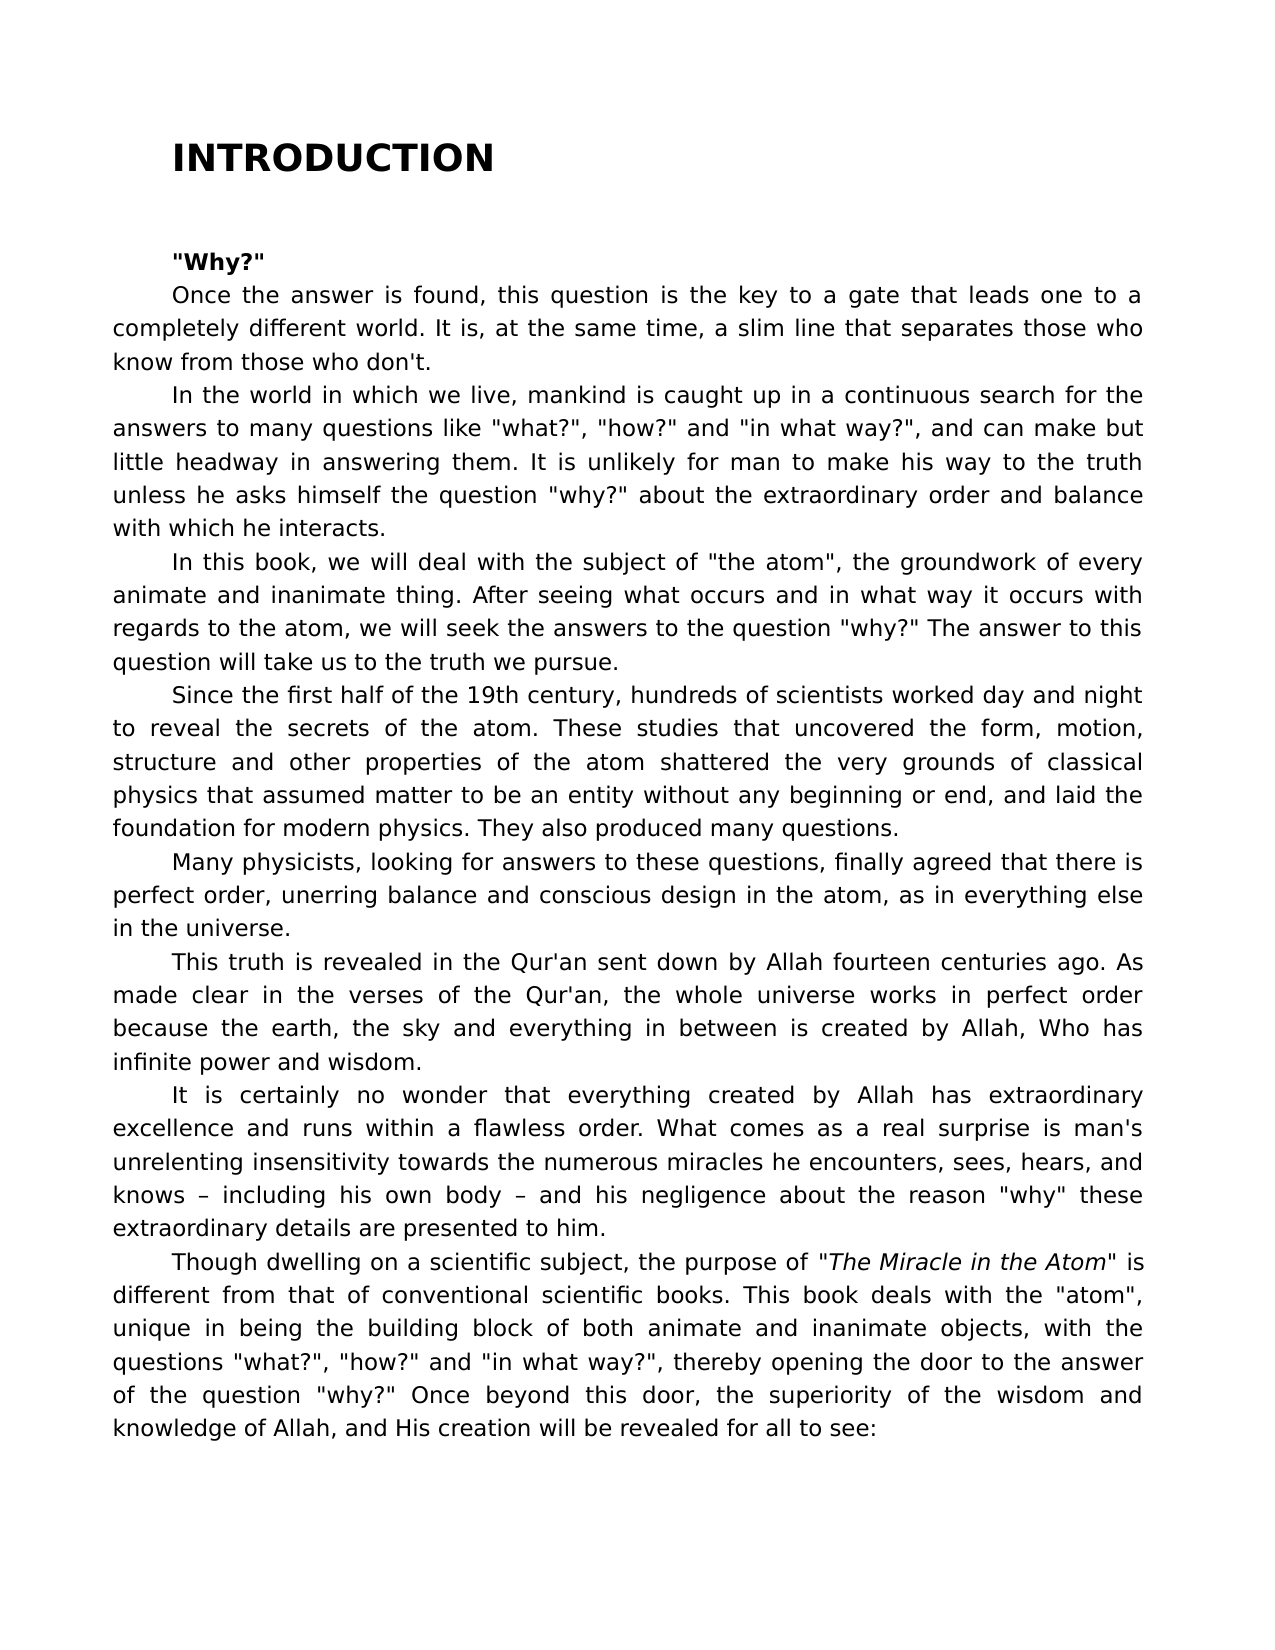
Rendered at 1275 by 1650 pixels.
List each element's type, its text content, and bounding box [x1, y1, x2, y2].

text This truth is revealed in the Qur'an sent down by Allah fourteen centuries ago. As made clear in the verses of the Qur'an, the whole universe works in perfect order because the earth, the sky and everything in between is created by Allah, Who has infinite power and wisdom. [112, 943, 1145, 1077]
text Many physicists, looking for answers to these questions, finally agreed that there is perfect order, unerring balance and conscious design in the atom, as in everything else in the universe. [112, 843, 1145, 943]
text In the world in which we live, mankind is caught up in a continuous search for the answers to many questions like "what?", "how?" and "in what way?", and can make but little headway in answering them. It is unlikely for man to make his way to the truth unless he asks himself the question "why?" about the extraordinary order and balance with which he interacts. [112, 377, 1145, 543]
text It is certainly no wonder that everything created by Allah has extraordinary excellence and runs within a flawless order. What comes as a real surprise is man's unrelenting insensitivity towards the numerous miracles he encounters, sees, hears, and knows – including his own body – and his negligence about the reason "why" these extraordinary details are presented to him. [112, 1077, 1145, 1243]
text Though dwelling on a scientific subject, the purpose of "The Miracle in the Atom" is different from that of conventional scientific books. This book deals with the "atom", unique in being the building block of both animate and inanimate objects, with the questions "what?", "how?" and "in what way?", thereby opening the door to the answer of the question "why?" Once beyond this door, the superiority of the wisdom and knowledge of Allah, and His creation will be revealed for all to see: [112, 1243, 1145, 1443]
text Once the answer is found, this question is the key to a gate that leads one to a completely different world. It is, at the same time, a slim line that separates those who know from those who don't. [112, 277, 1145, 377]
text In this book, we will deal with the subject of "the atom", the groundwork of every animate and inanimate thing. After seeing what occurs and in what way it occurs with regards to the atom, we will seek the answers to the question "why?" The answer to this question will take us to the truth we pursue. [112, 543, 1145, 677]
text "Why?" [112, 243, 1145, 277]
text Since the first half of the 19th century, hundreds of scientists worked day and night to reveal the secrets of the atom. These studies that uncovered the form, motion, structure and other properties of the atom shattered the very grounds of classical physics that assumed matter to be an entity without any beginning or end, and laid the foundation for modern physics. They also produced many questions. [112, 677, 1145, 843]
text INTRODUCTION [112, 148, 1145, 177]
